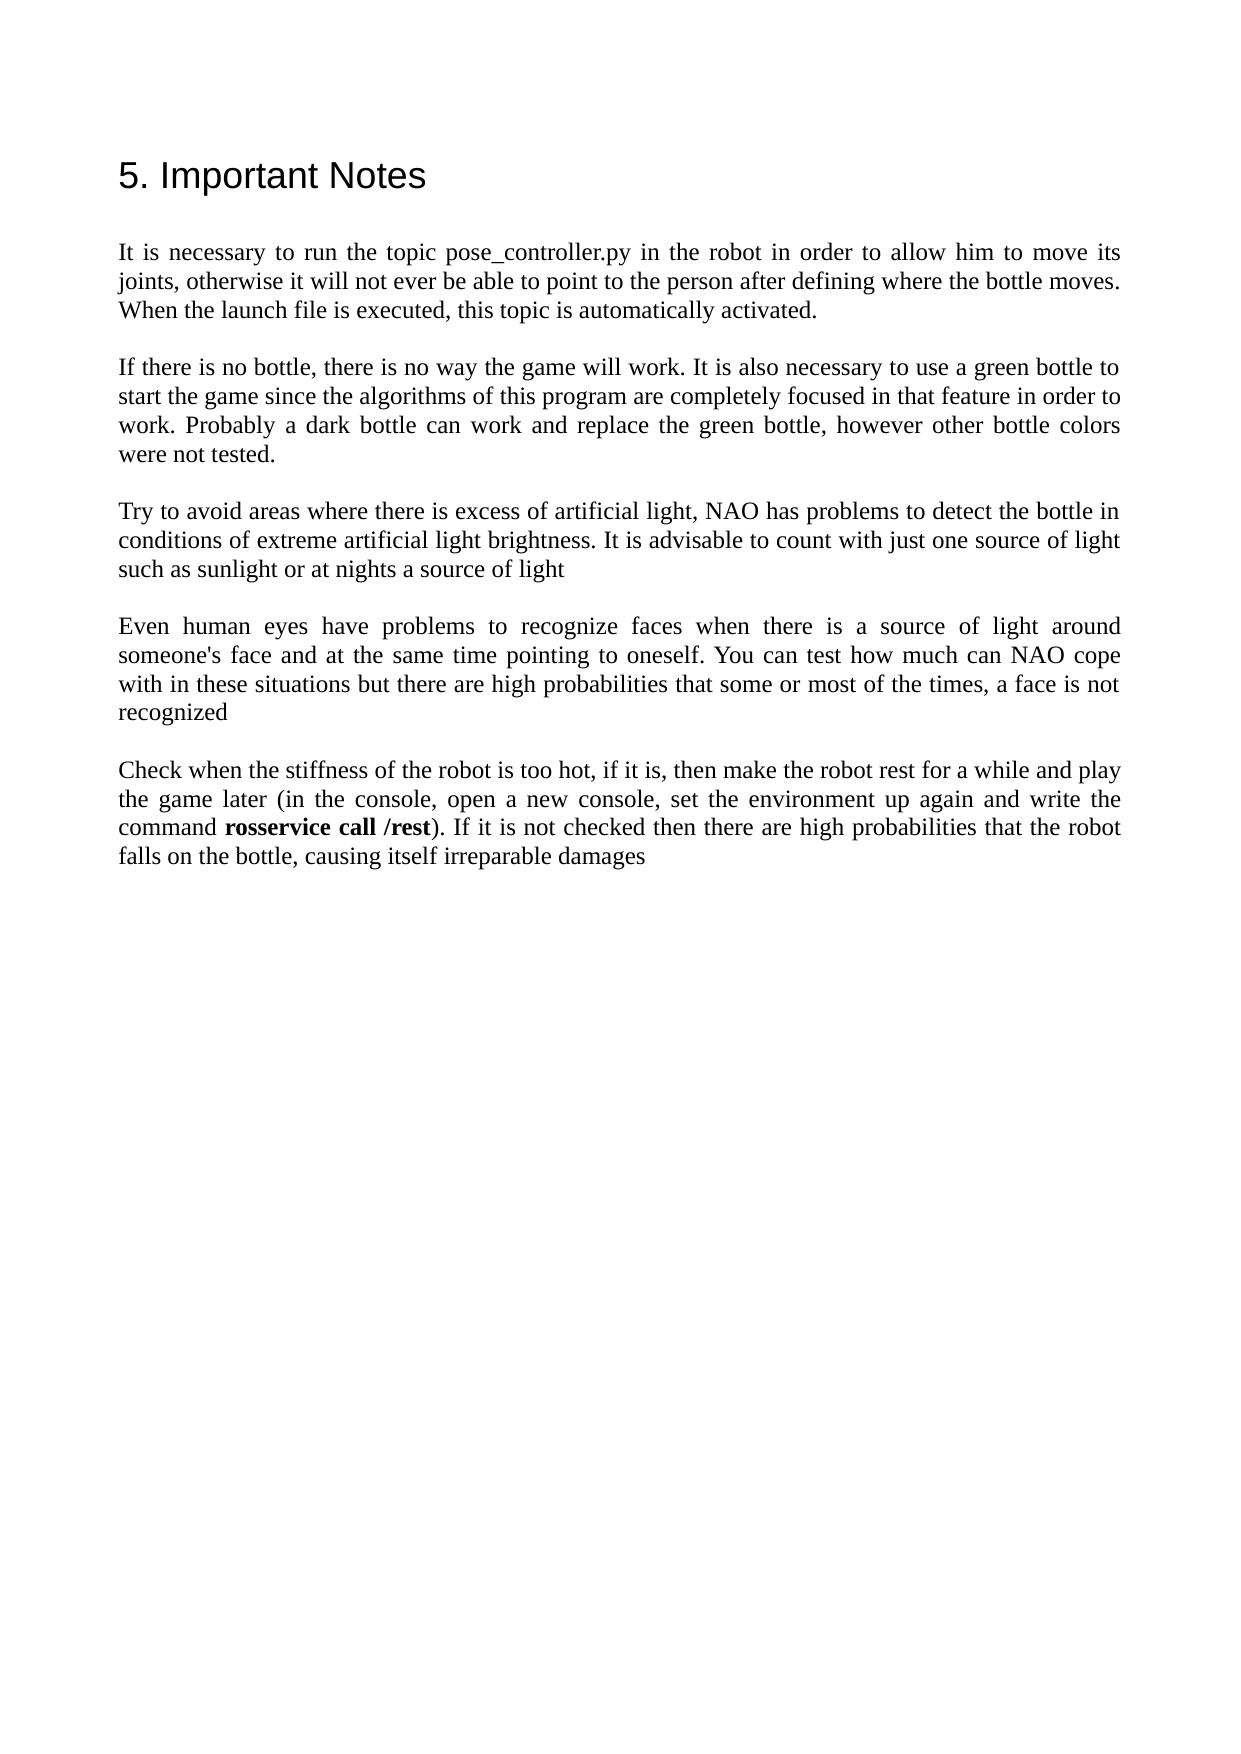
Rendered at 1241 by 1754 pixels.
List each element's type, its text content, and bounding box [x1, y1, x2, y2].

text Try to avoid areas where there is excess of artificial light, NAO has problems to detect the bottle in conditions of extreme artificial light brightness. It is advisable to count with just one source of light such as sunlight or at nights a source of light [118, 496, 1122, 582]
subtitle 5. Important Notes [118, 153, 1122, 196]
text Check when the stiffness of the robot is too hot, if it is, then make the robot rest for a while and play the game later (in the console, open a new console, set the environment up again and write the command rosservice call /rest). If it is not checked then there are high probabilities that the robot falls on the bottle, causing itself irreparable damages [118, 755, 1122, 870]
text If there is no bottle, there is no way the game will work. It is also necessary to use a green bottle to start the game since the algorithms of this program are completely focused in that feature in order to work. Probably a dark bottle can work and replace the green bottle, however other bottle colors were not tested. [118, 352, 1122, 467]
text It is necessary to run the topic pose_controller.py in the robot in order to allow him to move its joints, otherwise it will not ever be able to point to the person after defining where the bottle moves. When the launch file is executed, this topic is automatically activated. [118, 237, 1122, 324]
text Even human eyes have problems to recognize faces when there is a source of light around someone's face and at the same time pointing to oneself. You can test how much can NAO cope with in these situations but there are high probabilities that some or most of the times, a face is not recognized [118, 611, 1122, 726]
